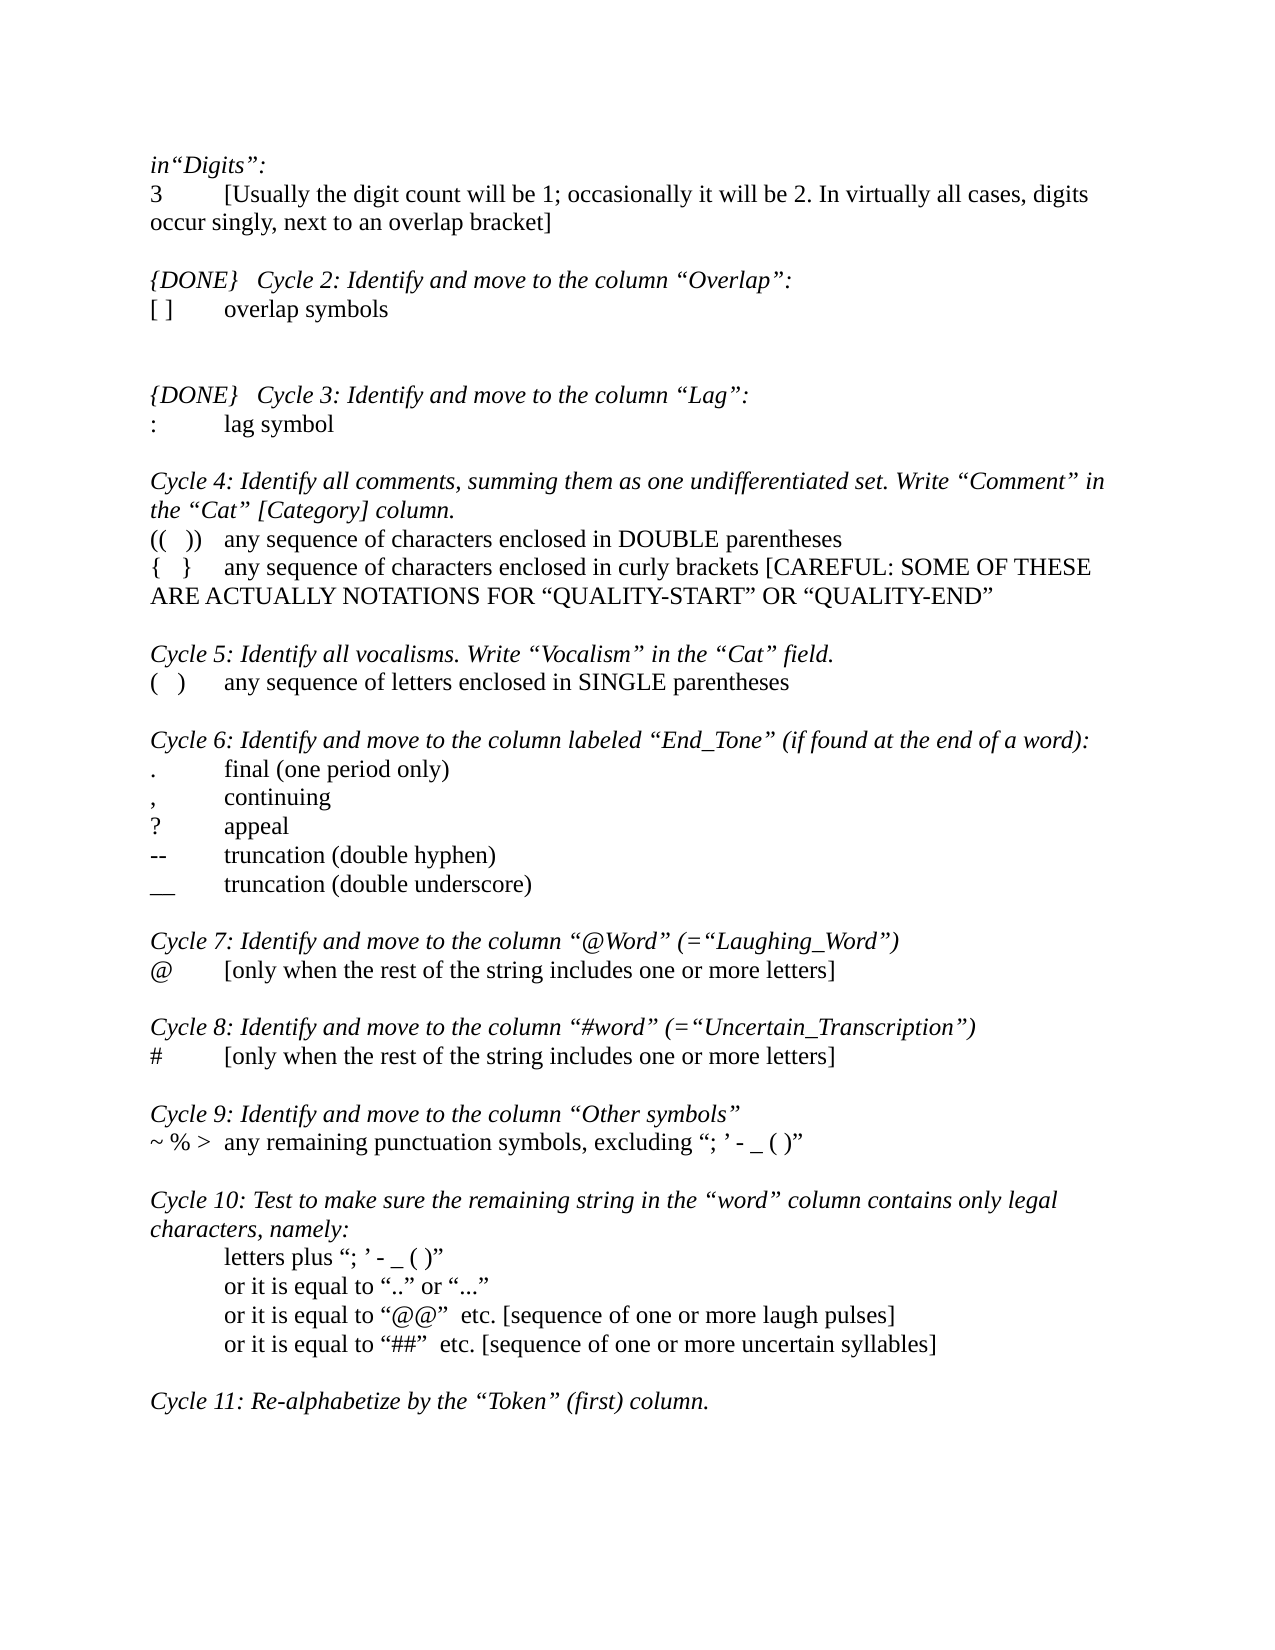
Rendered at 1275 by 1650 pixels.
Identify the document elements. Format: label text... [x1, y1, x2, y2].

text : lag symbol [150, 409, 1125, 437]
text Cycle 6: Identify and move to the column labeled “End_Tone” (if found at the end of a word): [150, 725, 1125, 754]
text [ ] overlap symbols [150, 294, 1125, 322]
text {DONE} Cycle 2: Identify and move to the column “Overlap”: [150, 265, 1125, 294]
text ( ) any sequence of letters enclosed in SINGLE parentheses [150, 667, 1125, 696]
text or it is equal to “..” or “...” [150, 1271, 1125, 1300]
text Cycle 10: Test to make sure the remaining string in the “word” column contains only legal characters, namely: [150, 1185, 1125, 1242]
text Cycle 9: Identify and move to the column “Other symbols” [150, 1099, 1125, 1127]
text # [only when the rest of the string includes one or more letters] [150, 1041, 1125, 1070]
text -- truncation (double hyphen) [150, 840, 1125, 869]
text or it is equal to “@@” etc. [sequence of one or more laugh pulses] [150, 1300, 1125, 1329]
text 3 [Usually the digit count will be 1; occasionally it will be 2. In virtually all cases, digits occur singly, next to an overlap bracket] [150, 179, 1125, 236]
text { } any sequence of characters enclosed in curly brackets [CAREFUL: SOME OF THESE ARE ACTUALLY NOTATIONS FOR “QUALITY-START” OR “QUALITY-END” [150, 552, 1125, 610]
text Cycle 7: Identify and move to the column “@Word” (=“Laughing_Word”) [150, 926, 1125, 955]
text Cycle 4: Identify all comments, summing them as one undifferentiated set. Write “Comment” in the “Cat” [Category] column. [150, 466, 1125, 524]
text (( )) any sequence of characters enclosed in DOUBLE parentheses [150, 524, 1125, 552]
text @ [only when the rest of the string includes one or more letters] [150, 955, 1125, 984]
text or it is equal to “##” etc. [sequence of one or more uncertain syllables] [150, 1329, 1125, 1357]
text Cycle 8: Identify and move to the column “#word” (=“Uncertain_Transcription”) [150, 1012, 1125, 1041]
text Cycle 11: Re-alphabetize by the “Token” (first) column. [150, 1386, 1125, 1415]
text , continuing [150, 782, 1125, 811]
text Cycle 5: Identify all vocalisms. Write “Vocalism” in the “Cat” field. [150, 639, 1125, 667]
text {DONE} Cycle 3: Identify and move to the column “Lag”: [150, 380, 1125, 409]
text letters plus “; ’ - _ ( )” [150, 1242, 1125, 1271]
text in“Digits”: [150, 150, 1125, 179]
text . final (one period only) [150, 754, 1125, 782]
text ? appeal [150, 811, 1125, 840]
text ~ % > any remaining punctuation symbols, excluding “; ’ - _ ( )” [150, 1127, 1125, 1156]
text __ truncation (double underscore) [150, 869, 1125, 897]
